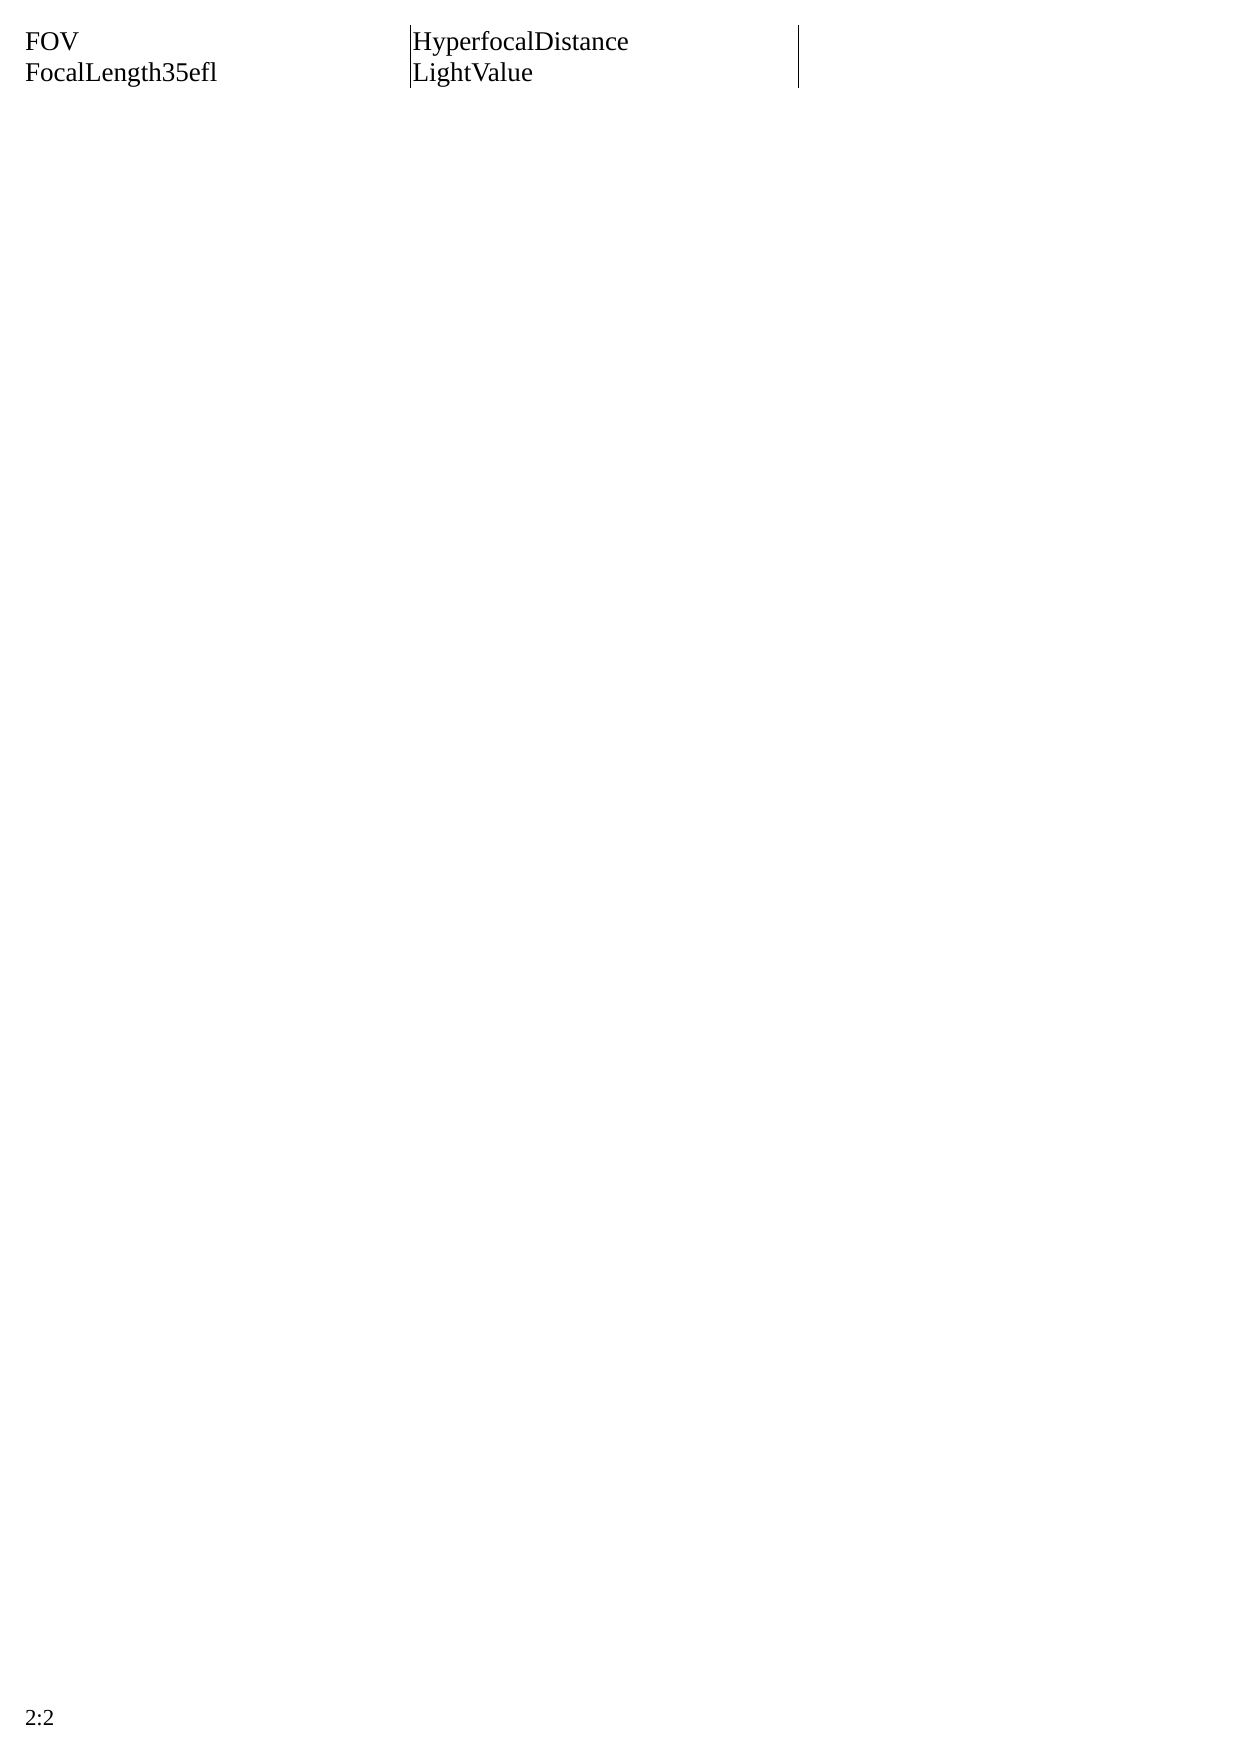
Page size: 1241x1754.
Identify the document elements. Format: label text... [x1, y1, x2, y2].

text FocalLength35efl [25, 56, 408, 87]
text LightValue [412, 56, 796, 87]
text HyperfocalDistance [412, 25, 796, 56]
text FOV [25, 25, 408, 56]
